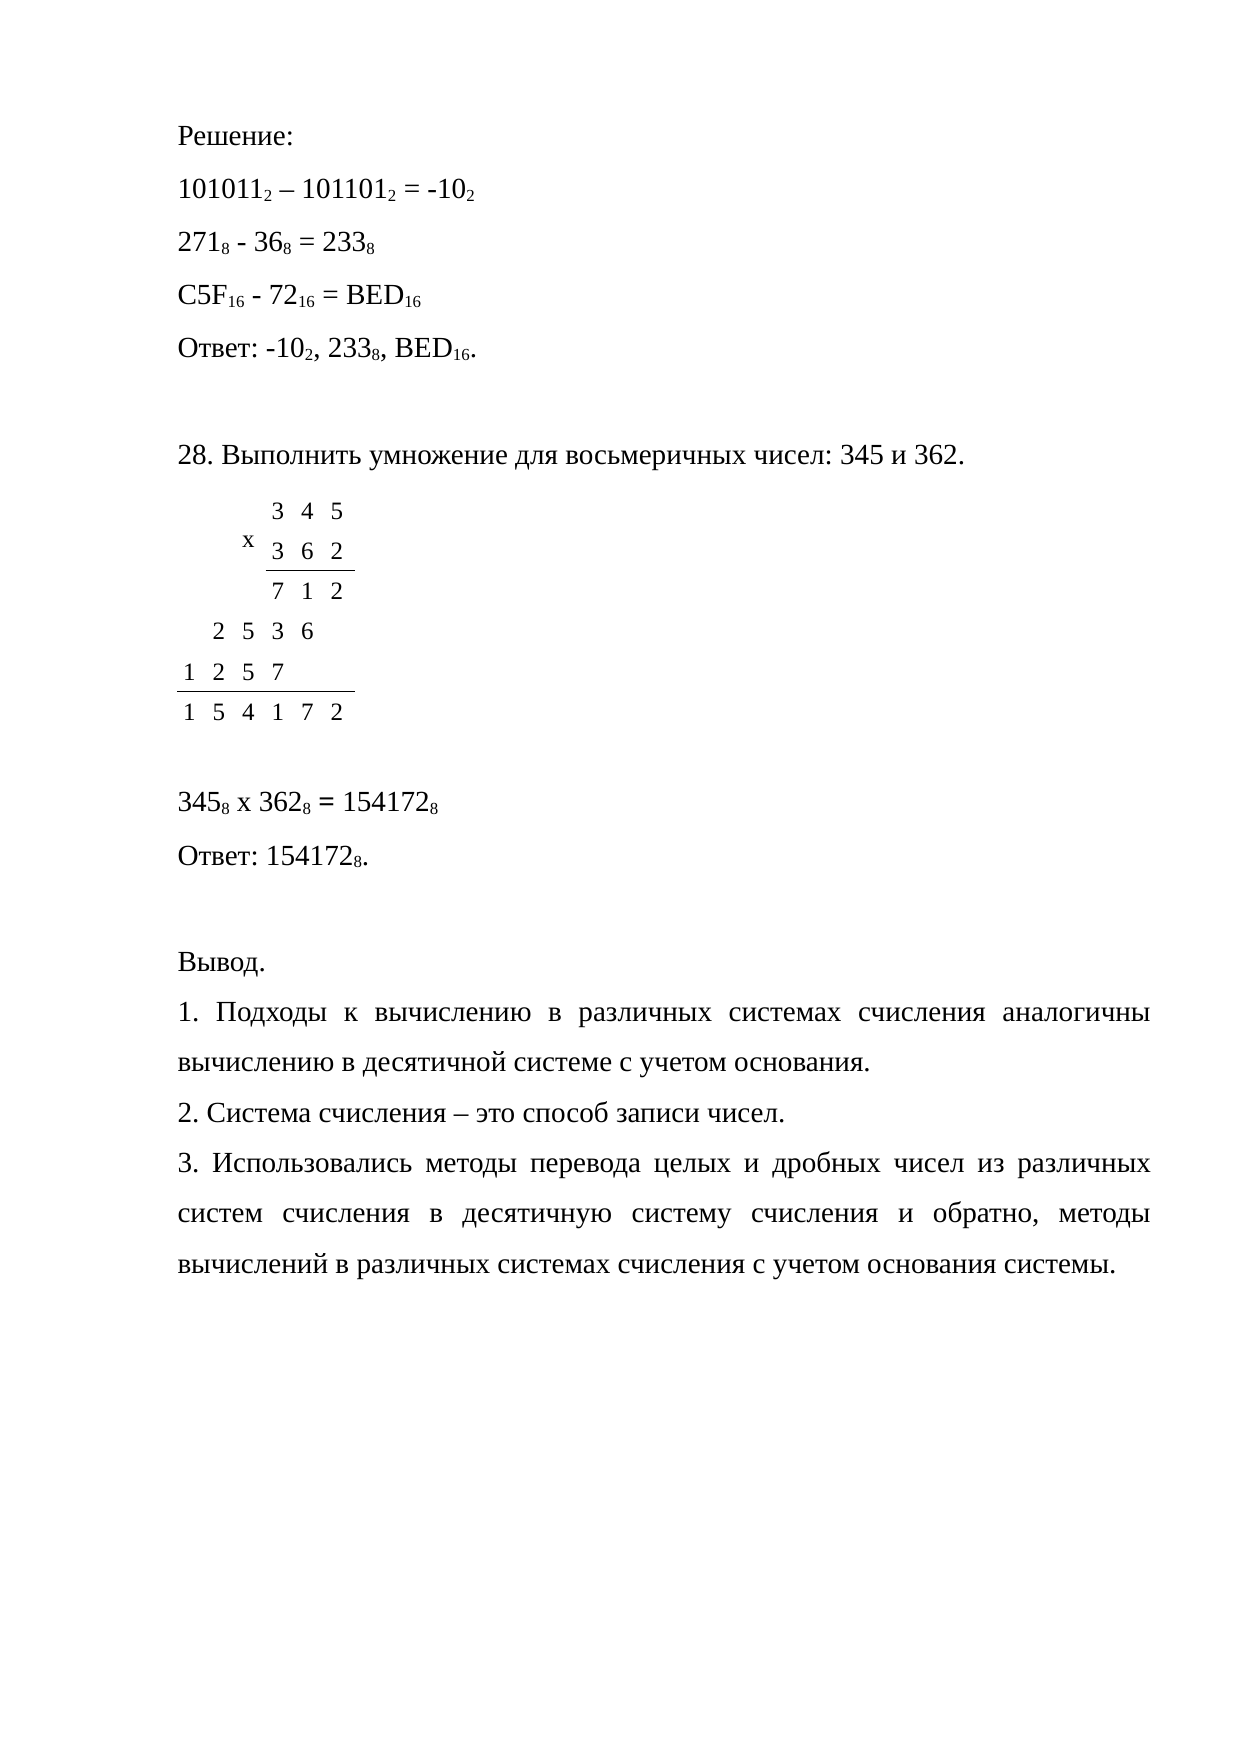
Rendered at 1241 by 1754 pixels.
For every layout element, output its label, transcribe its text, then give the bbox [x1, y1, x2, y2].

table_cell 5 [236, 651, 266, 691]
table_cell 2 [207, 611, 236, 651]
table_cell [295, 651, 324, 691]
table_header 3 [266, 490, 295, 530]
table_cell 4 [236, 692, 266, 731]
table_header х [236, 490, 266, 570]
text Вывод. [177, 944, 1152, 977]
table_cell [207, 570, 236, 611]
table_header 5 [325, 490, 355, 530]
table_cell 2 [325, 692, 355, 731]
table_cell [177, 530, 207, 570]
table_cell [207, 530, 236, 570]
table_cell 2 [325, 571, 355, 611]
table_cell 3 [266, 530, 295, 570]
text 2718 - 368 = 2338 [177, 224, 1152, 258]
table_cell 1 [266, 692, 295, 731]
table_cell 7 [266, 651, 295, 691]
text 28. Выполнить умножение для восьмеричных чисел: 345 и 362. [177, 437, 1152, 470]
table_cell 6 [295, 611, 324, 651]
text 2. Система счисления – это способ записи чисел. [177, 1095, 1152, 1128]
text 3. Использовались методы перевода целых и дробных чисел из различных систем счисления в десятичную систему счисления и обратно, методы вычислений в различных системах счисления с учетом основания системы. [177, 1145, 1152, 1279]
table_cell [236, 570, 266, 611]
table_cell 2 [325, 530, 355, 570]
table_cell 1 [177, 651, 207, 691]
table_cell 1 [295, 571, 324, 611]
text Ответ: 1541728. [177, 838, 1152, 871]
table_cell 6 [295, 530, 324, 570]
text C5F16 - 7216 = BED16 [177, 277, 1152, 311]
table_cell [177, 570, 207, 611]
text Ответ: -102, 2338, BED16. [177, 331, 1152, 364]
table_cell 5 [207, 692, 236, 731]
text 1010112 – 1011012 = -102 [177, 171, 1152, 205]
table_header [207, 490, 236, 530]
table_cell [325, 611, 355, 651]
text Решение: [177, 118, 1152, 152]
table_cell [325, 651, 355, 691]
table_cell 1 [177, 692, 207, 731]
text 3458 x 3628 = 1541728 [177, 784, 1152, 818]
table_cell 5 [236, 611, 266, 651]
table_header [177, 490, 207, 530]
table_cell 2 [207, 651, 236, 691]
text 1. Подходы к вычислению в различных системах счисления аналогичны вычислению в десятичной системе с учетом основания. [177, 994, 1152, 1078]
table_cell 3 [266, 611, 295, 651]
table_cell 7 [295, 692, 324, 731]
table_cell [177, 611, 207, 651]
table_cell 7 [266, 571, 295, 611]
table_header 4 [295, 490, 324, 530]
